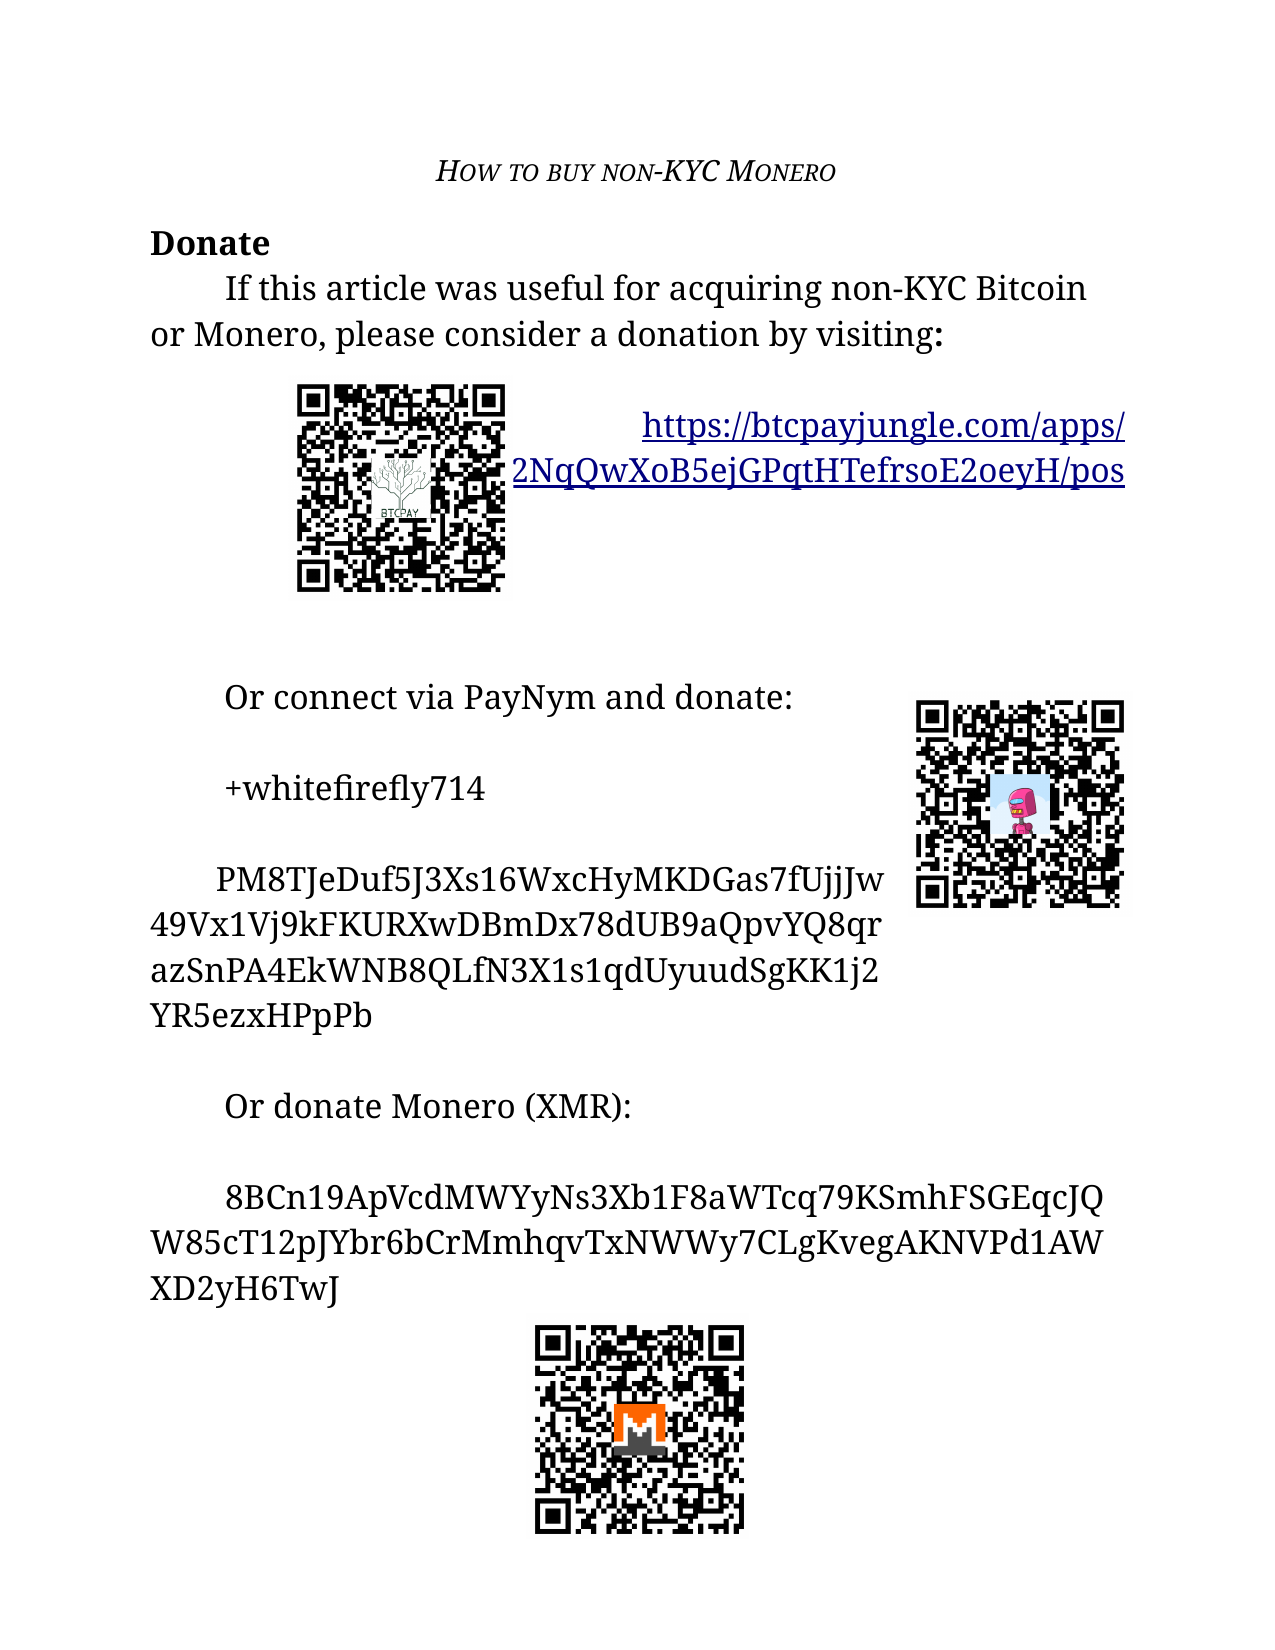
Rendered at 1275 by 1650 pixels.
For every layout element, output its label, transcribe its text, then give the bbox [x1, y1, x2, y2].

subtitle Donate [150, 220, 1125, 265]
picture [525, 1313, 750, 1539]
picture [288, 375, 514, 601]
text Or connect via PayNym and donate: [150, 674, 1125, 719]
text https://btcpayjungle.com/apps/2NqQwXoB5ejGPqtHTefrsoE2oeyH/pos [150, 401, 288, 492]
picture [907, 691, 1133, 917]
text +whitefirefly714 [150, 765, 907, 810]
text PM8TJeDuf5J3Xs16WxcHyMKDGas7fUjjJw49Vx1Vj9kFKURXwDBmDx78dUB9aQpvYQ8qrazSnPA4EkWNB8QLfN3X1s1qdUyuudSgKK1j2YR5ezxHPpPb [150, 856, 900, 1037]
text https://btcpayjungle.com/apps/2NqQwXoB5ejGPqtHTefrsoE2oeyH/pos [514, 401, 1125, 485]
text Or donate Monero (XMR): [150, 1083, 1125, 1128]
text If this article was useful for acquiring non-KYC Bitcoin or Monero, please consider a donation by visiting: [150, 265, 1125, 356]
text 8BCn19ApVcdMWYyNs3Xb1F8aWTcq79KSmhFSGEqcJQW85cT12pJYbr6bCrMmhqvTxNWWy7CLgKvegAKNVPd1AWXD2yH6TwJ [150, 1173, 1125, 1310]
text https://btcpayjungle.com/apps/2NqQwXoB5ejGPqtHTefrsoE2oeyH/pos [514, 488, 1125, 492]
